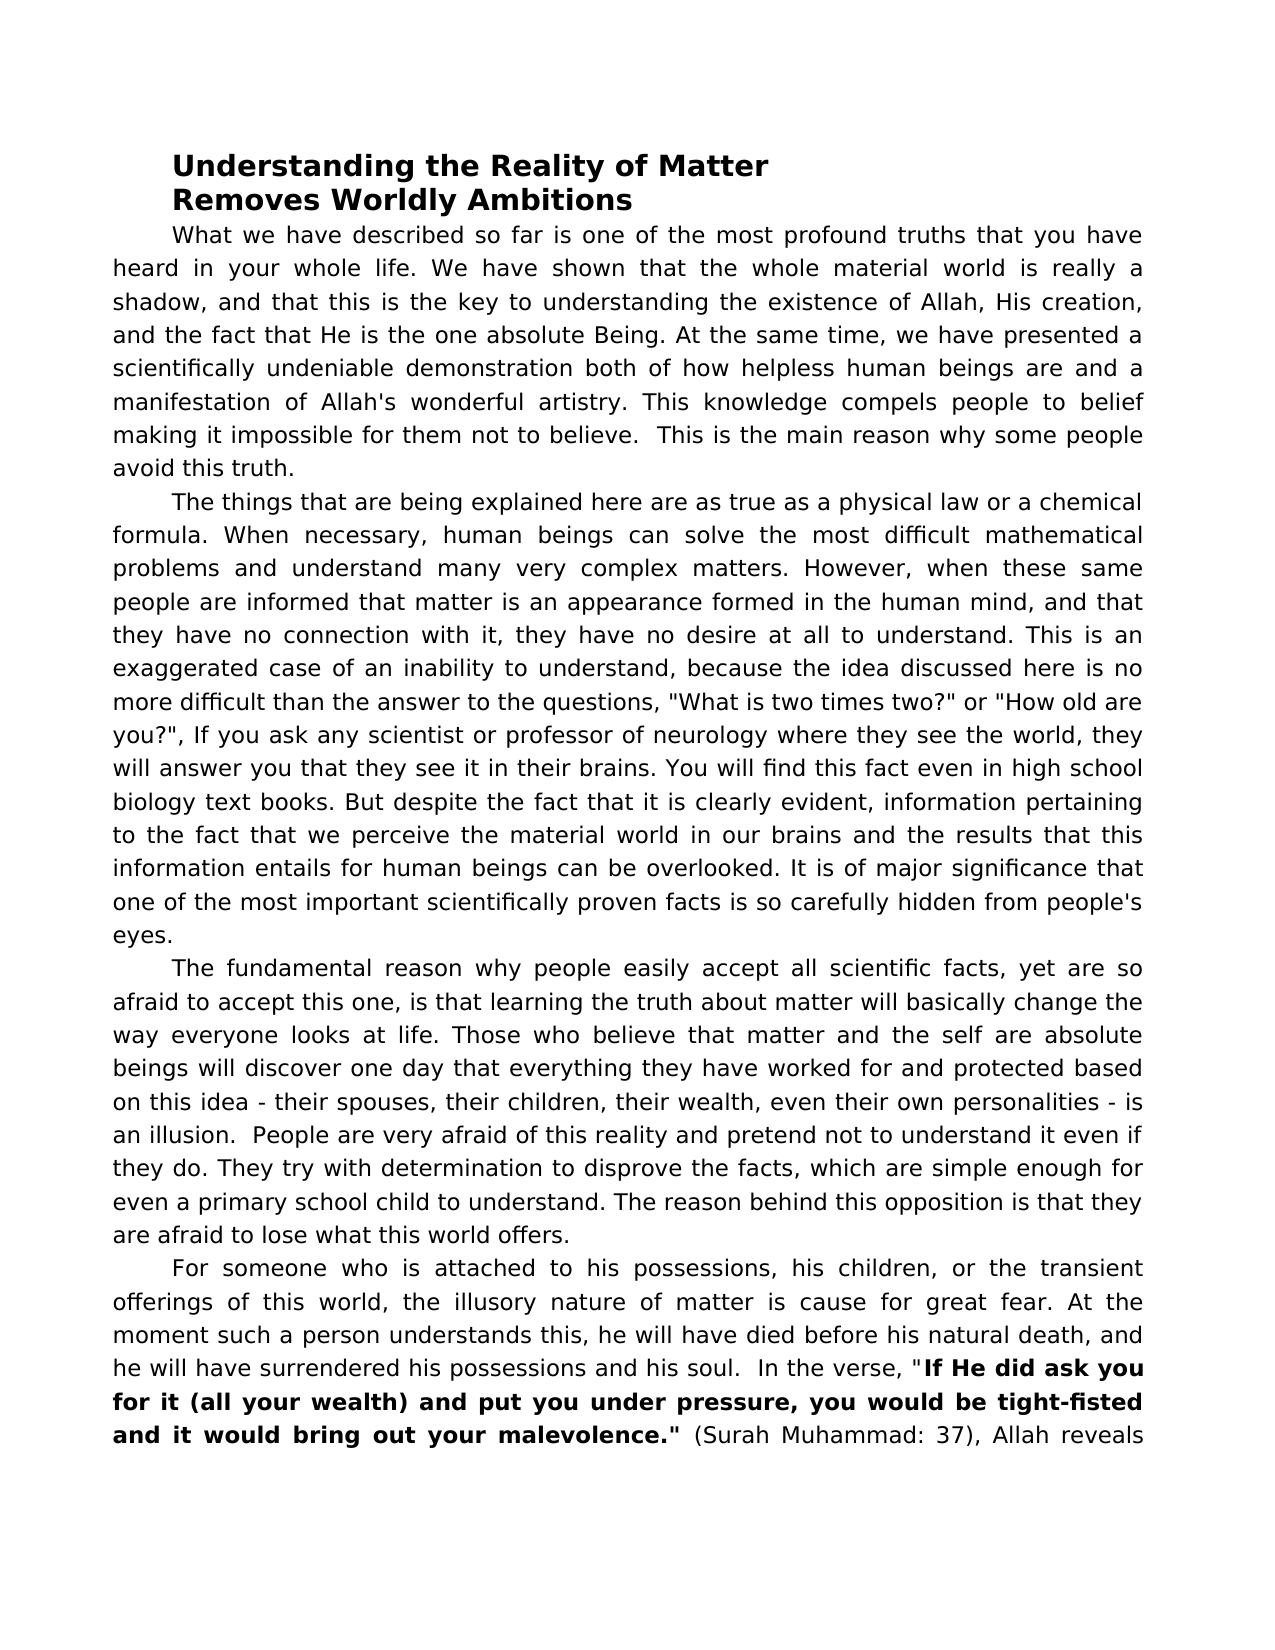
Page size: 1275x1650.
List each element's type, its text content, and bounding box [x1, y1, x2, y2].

text Removes Worldly Ambitions [112, 183, 1145, 217]
text What we have described so far is one of the most profound truths that you have heard in your whole life. We have shown that the whole material world is really a shadow, and that this is the key to understanding the existence of Allah, His creation, and the fact that He is the one absolute Being. At the same time, we have presented a scientifically undeniable demonstration both of how helpless human beings are and a manifestation of Allah's wonderful artistry. This knowledge compels people to belief making it impossible for them not to believe. This is the main reason why some people avoid this truth. [112, 217, 1145, 483]
text The things that are being explained here are as true as a physical law or a chemical formula. When necessary, human beings can solve the most difficult mathematical problems and understand many very complex matters. However, when these same people are informed that matter is an appearance formed in the human mind, and that they have no connection with it, they have no desire at all to understand. This is an exaggerated case of an inability to understand, because the idea discussed here is no more difficult than the answer to the questions, "What is two times two?" or "How old are you?", If you ask any scientist or professor of neurology where they see the world, they will answer you that they see it in their brains. You will find this fact even in high school biology text books. But despite the fact that it is clearly evident, information pertaining to the fact that we perceive the material world in our brains and the results that this information entails for human beings can be overlooked. It is of major significance that one of the most important scientifically proven facts is so carefully hidden from people's eyes. [112, 483, 1145, 950]
text Understanding the Reality of Matter [112, 150, 1145, 183]
text The fundamental reason why people easily accept all scientific facts, yet are so afraid to accept this one, is that learning the truth about matter will basically change the way everyone looks at life. Those who believe that matter and the self are absolute beings will discover one day that everything they have worked for and protected based on this idea - their spouses, their children, their wealth, even their own personalities - is an illusion. People are very afraid of this reality and pretend not to understand it even if they do. They try with determination to disprove the facts, which are simple enough for even a primary school child to understand. The reason behind this opposition is that they are afraid to lose what this world offers. [112, 950, 1145, 1250]
text For someone who is attached to his possessions, his children, or the transient offerings of this world, the illusory nature of matter is cause for great fear. At the moment such a person understands this, he will have died before his natural death, and he will have surrendered his possessions and his soul. In the verse, "If He did ask you for it (all your wealth) and put you under pressure, you would be tight-fisted and it would bring out your malevolence." (Surah Muhammad: 37), Allah reveals [112, 1250, 1145, 1450]
